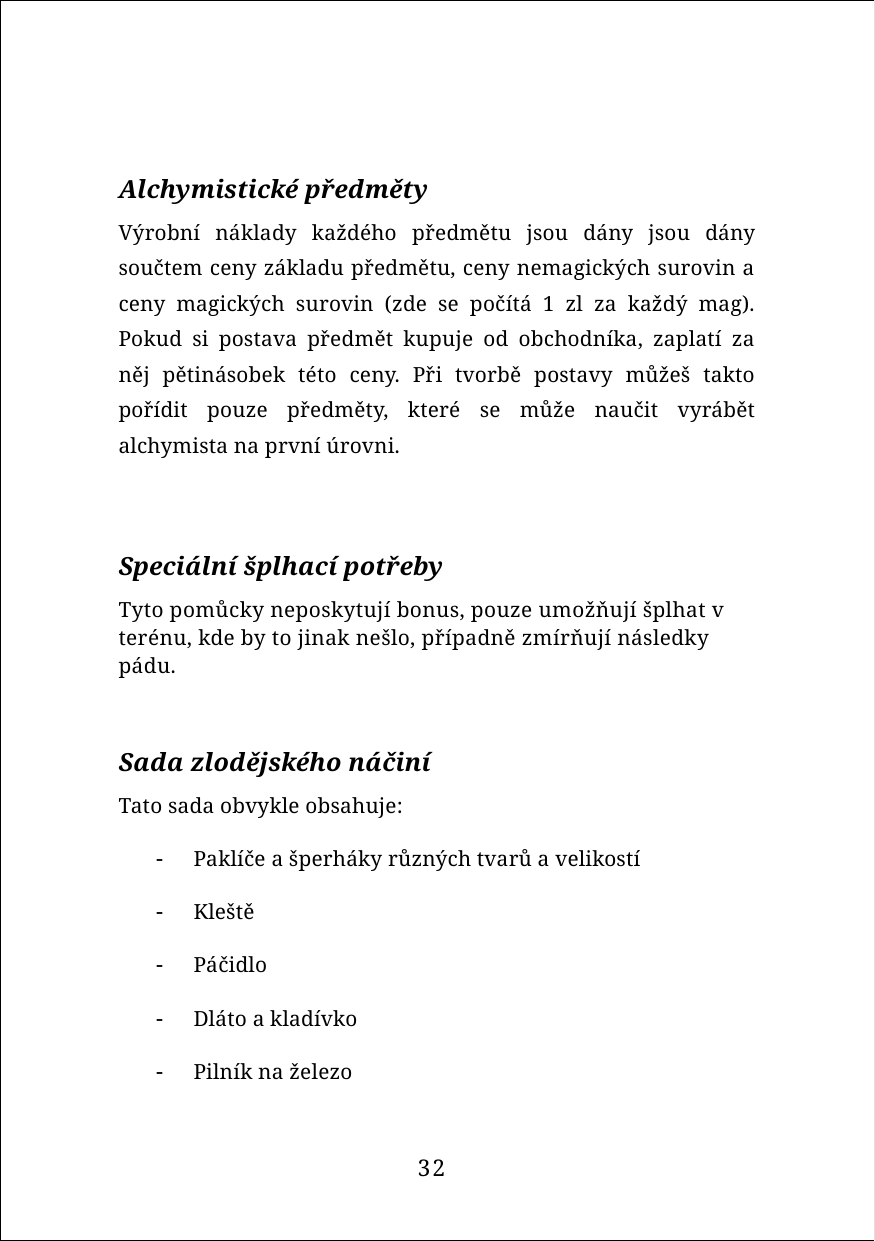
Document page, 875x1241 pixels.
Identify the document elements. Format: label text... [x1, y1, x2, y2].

list Pilník na železo [156, 1057, 756, 1086]
list Paklíče a šperháky různých tvarů a velikostí [156, 844, 756, 873]
subtitle Sada zlodějského náčiní [118, 745, 756, 779]
text Tyto pomůcky neposkytují bonus, pouze umožňují šplhat v terénu, kde by to jinak nešlo, případně zmírňují následky pádu. [118, 595, 756, 680]
list Kleště [156, 897, 756, 926]
subtitle Speciální šplhací potřeby [118, 549, 756, 583]
subtitle Alchymistické předměty [118, 172, 756, 206]
list Páčidlo [156, 951, 756, 979]
text Výrobní náklady každého předmětu jsou dány jsou dány součtem ceny základu předmětu, ceny nemagických surovin a ceny magických surovin (zde se počítá 1 zl za každý mag). Pokud si postava předmět kupuje od obchodníka, zaplatí za něj pětinásobek této ceny. Při tvorbě postavy můžeš takto pořídit pouze předměty, které se může naučit vyrábět alchymista na první úrovni. [118, 218, 756, 459]
list Dláto a kladívko [156, 1004, 756, 1032]
text Tato sada obvykle obsahuje: [118, 791, 756, 819]
